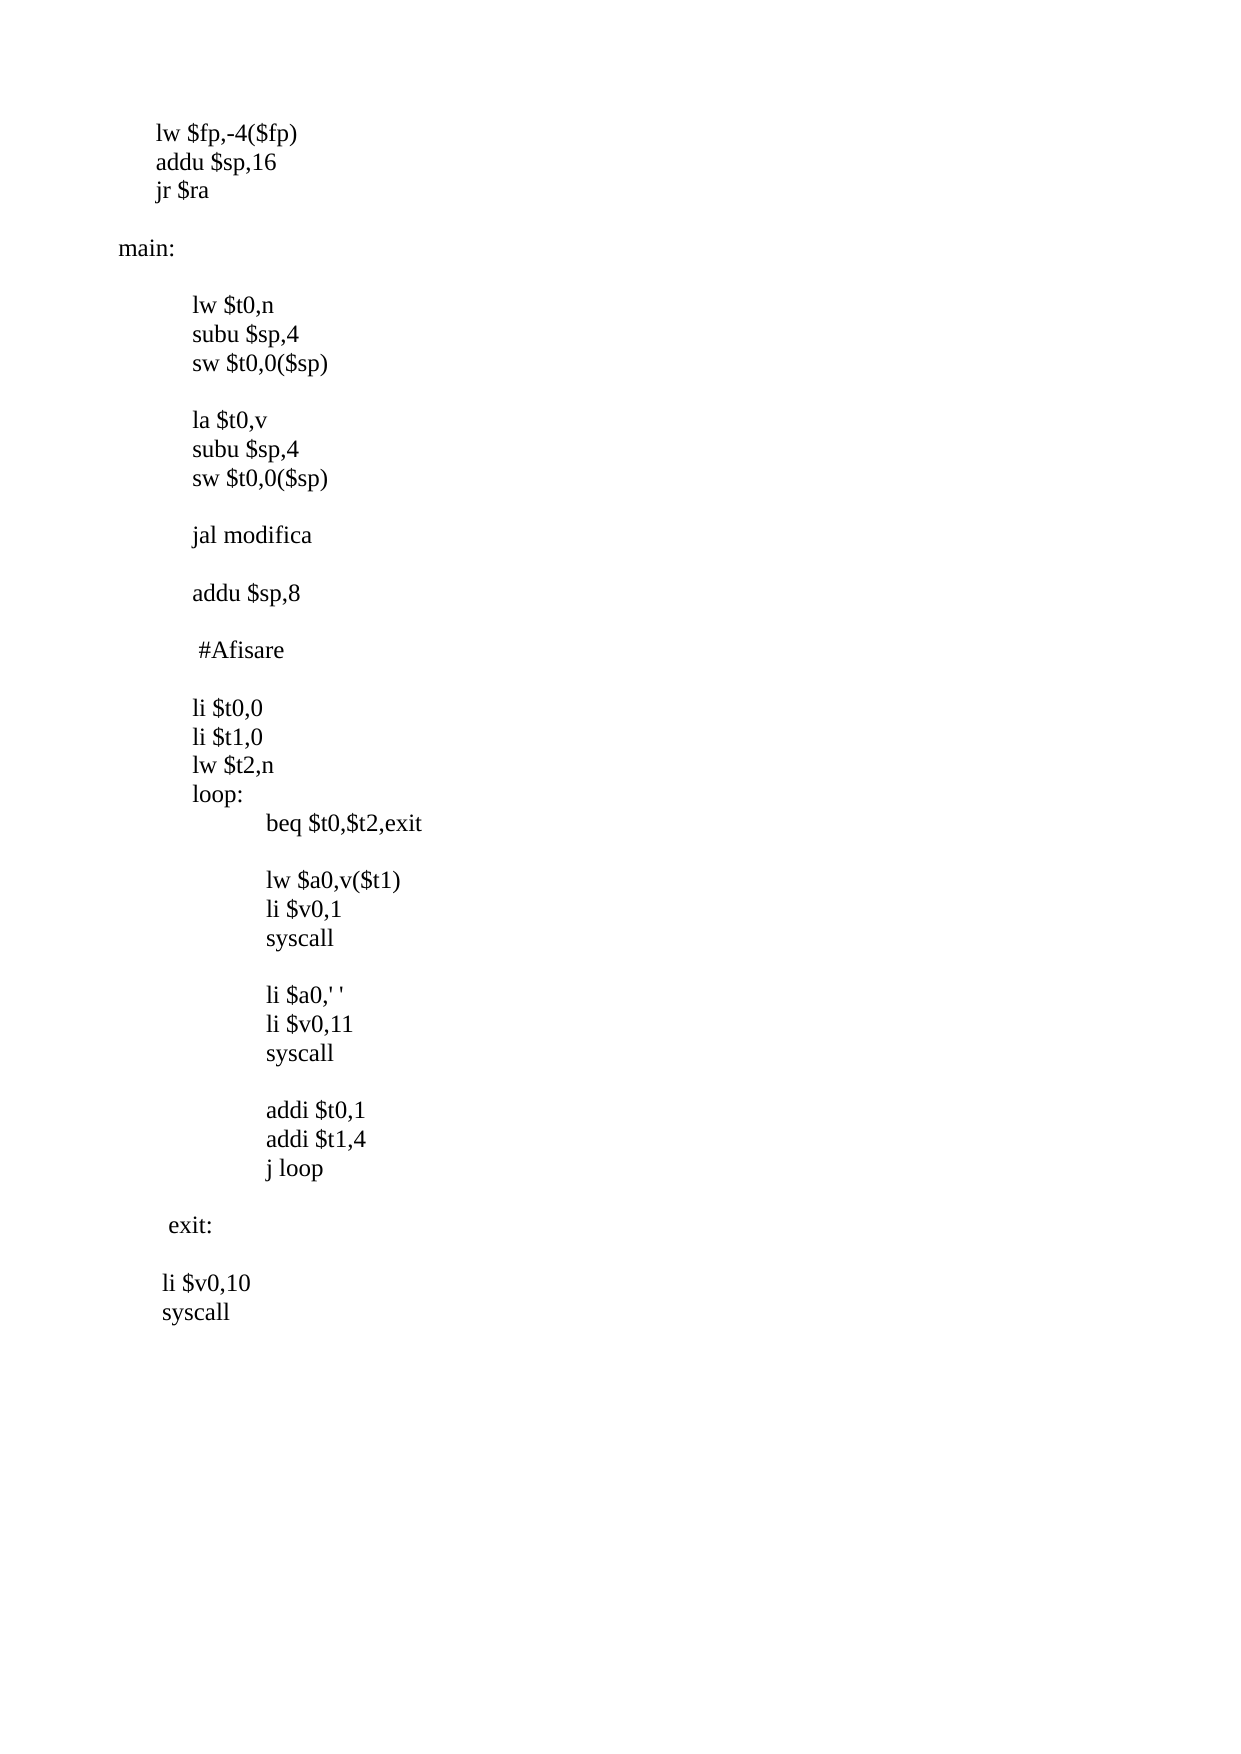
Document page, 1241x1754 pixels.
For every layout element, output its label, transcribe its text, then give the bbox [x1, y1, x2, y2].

text syscall [118, 1038, 1122, 1067]
text jal modifica [118, 521, 1122, 549]
text li $v0,11 [118, 1009, 1122, 1038]
text subu $sp,4 [118, 319, 1122, 348]
text sw $t0,0($sp) [118, 348, 1122, 377]
text li $v0,1 [118, 894, 1122, 923]
text lw $fp,-4($fp) [118, 118, 1122, 147]
text beq $t0,$t2,exit [118, 808, 1122, 837]
text lw $t2,n [118, 751, 1122, 779]
text la $t0,v [118, 406, 1122, 434]
text li $v0,10 [118, 1268, 1122, 1297]
text subu $sp,4 [118, 434, 1122, 463]
text li $a0,' ' [118, 981, 1122, 1009]
text lw $a0,v($t1) [118, 866, 1122, 894]
text addi $t1,4 [118, 1124, 1122, 1153]
text syscall [118, 1297, 1122, 1326]
text li $t1,0 [118, 722, 1122, 751]
text addu $sp,16 [118, 147, 1122, 176]
text addu $sp,8 [118, 578, 1122, 607]
text sw $t0,0($sp) [118, 463, 1122, 492]
text exit: [118, 1211, 1122, 1239]
text lw $t0,n [118, 291, 1122, 319]
text jr $ra [118, 176, 1122, 204]
text loop: [118, 779, 1122, 808]
text main: [118, 233, 1122, 262]
text j loop [118, 1153, 1122, 1182]
text syscall [118, 923, 1122, 952]
text addi $t0,1 [118, 1096, 1122, 1124]
text #Afisare [118, 636, 1122, 664]
text li $t0,0 [118, 693, 1122, 722]
